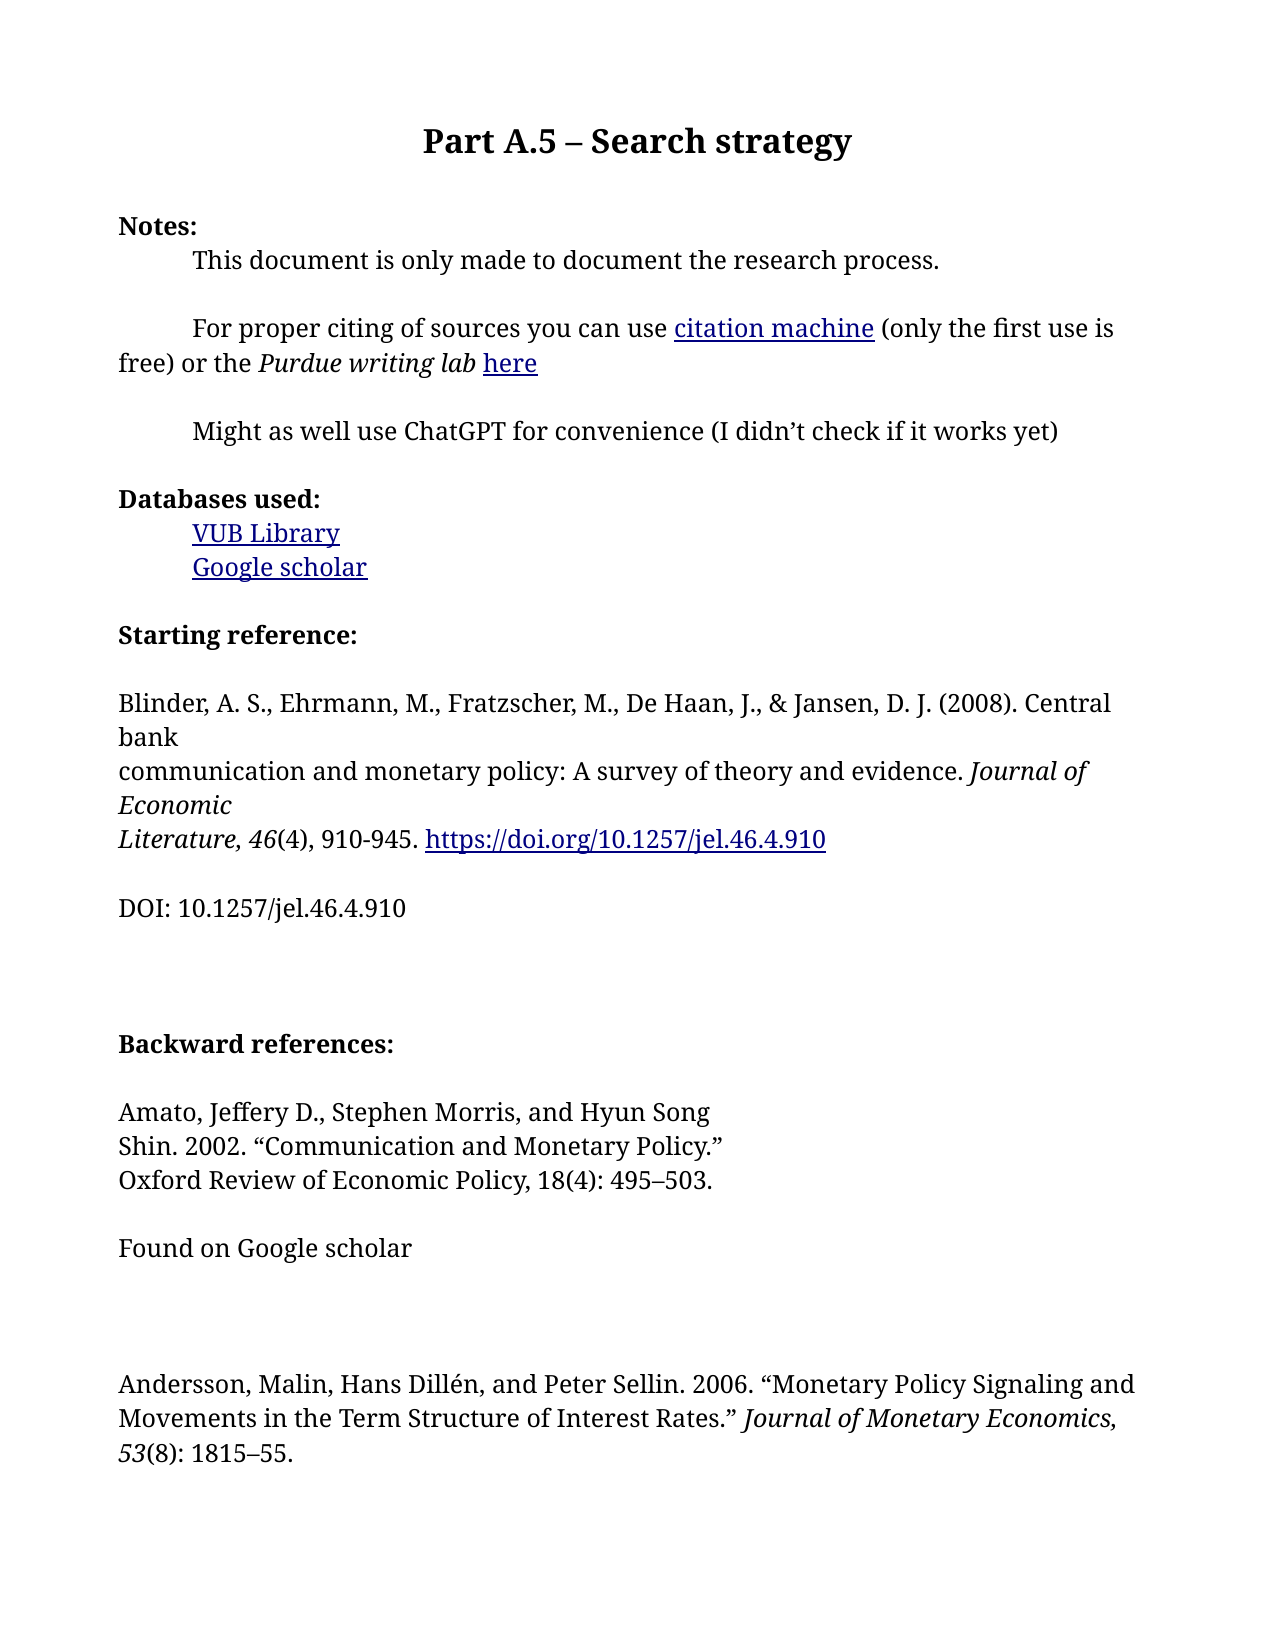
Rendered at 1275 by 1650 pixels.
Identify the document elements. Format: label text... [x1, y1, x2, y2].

text DOI: 10.1257/jel.46.4.910 [118, 890, 1157, 924]
text Backward references: [118, 1026, 1157, 1061]
text Andersson, Malin, Hans Dillén, and Peter Sellin. 2006. “Monetary Policy Signaling and Movements in the Term Structure of Interest Rates.” Journal of Monetary Economics, 53(8): 1815–55. [118, 1367, 1157, 1469]
text This document is only made to document the research process. [118, 243, 1157, 277]
text Blinder, A. S., Ehrmann, M., Fratzscher, M., De Haan, J., & Jansen, D. J. (2008). Central bank communication and monetary policy: A survey of theory and evidence. Journal of Economic Literature, 46(4), 910-945. https://doi.org/10.1257/jel.46.4.910 [118, 686, 1157, 856]
text Google scholar [118, 549, 1157, 584]
text Part A.5 – Search strategy [118, 118, 1157, 163]
text Shin. 2002. “Communication and Monetary Policy.” [118, 1129, 1157, 1163]
text Might as well use ChatGPT for convenience (I didn’t check if it works yet) [118, 413, 1157, 447]
text Starting reference: [118, 618, 1157, 652]
text Amato, Jeffery D., Stephen Morris, and Hyun Song [118, 1094, 1157, 1129]
text Found on Google scholar [118, 1231, 1157, 1265]
text Notes: [118, 209, 1157, 243]
text Oxford Review of Economic Policy, 18(4): 495–503. [118, 1163, 1157, 1197]
text For proper citing of sources you can use citation machine (only the first use is free) or the Purdue writing lab here [118, 311, 1157, 379]
text Databases used: VUB Library [118, 481, 1157, 549]
